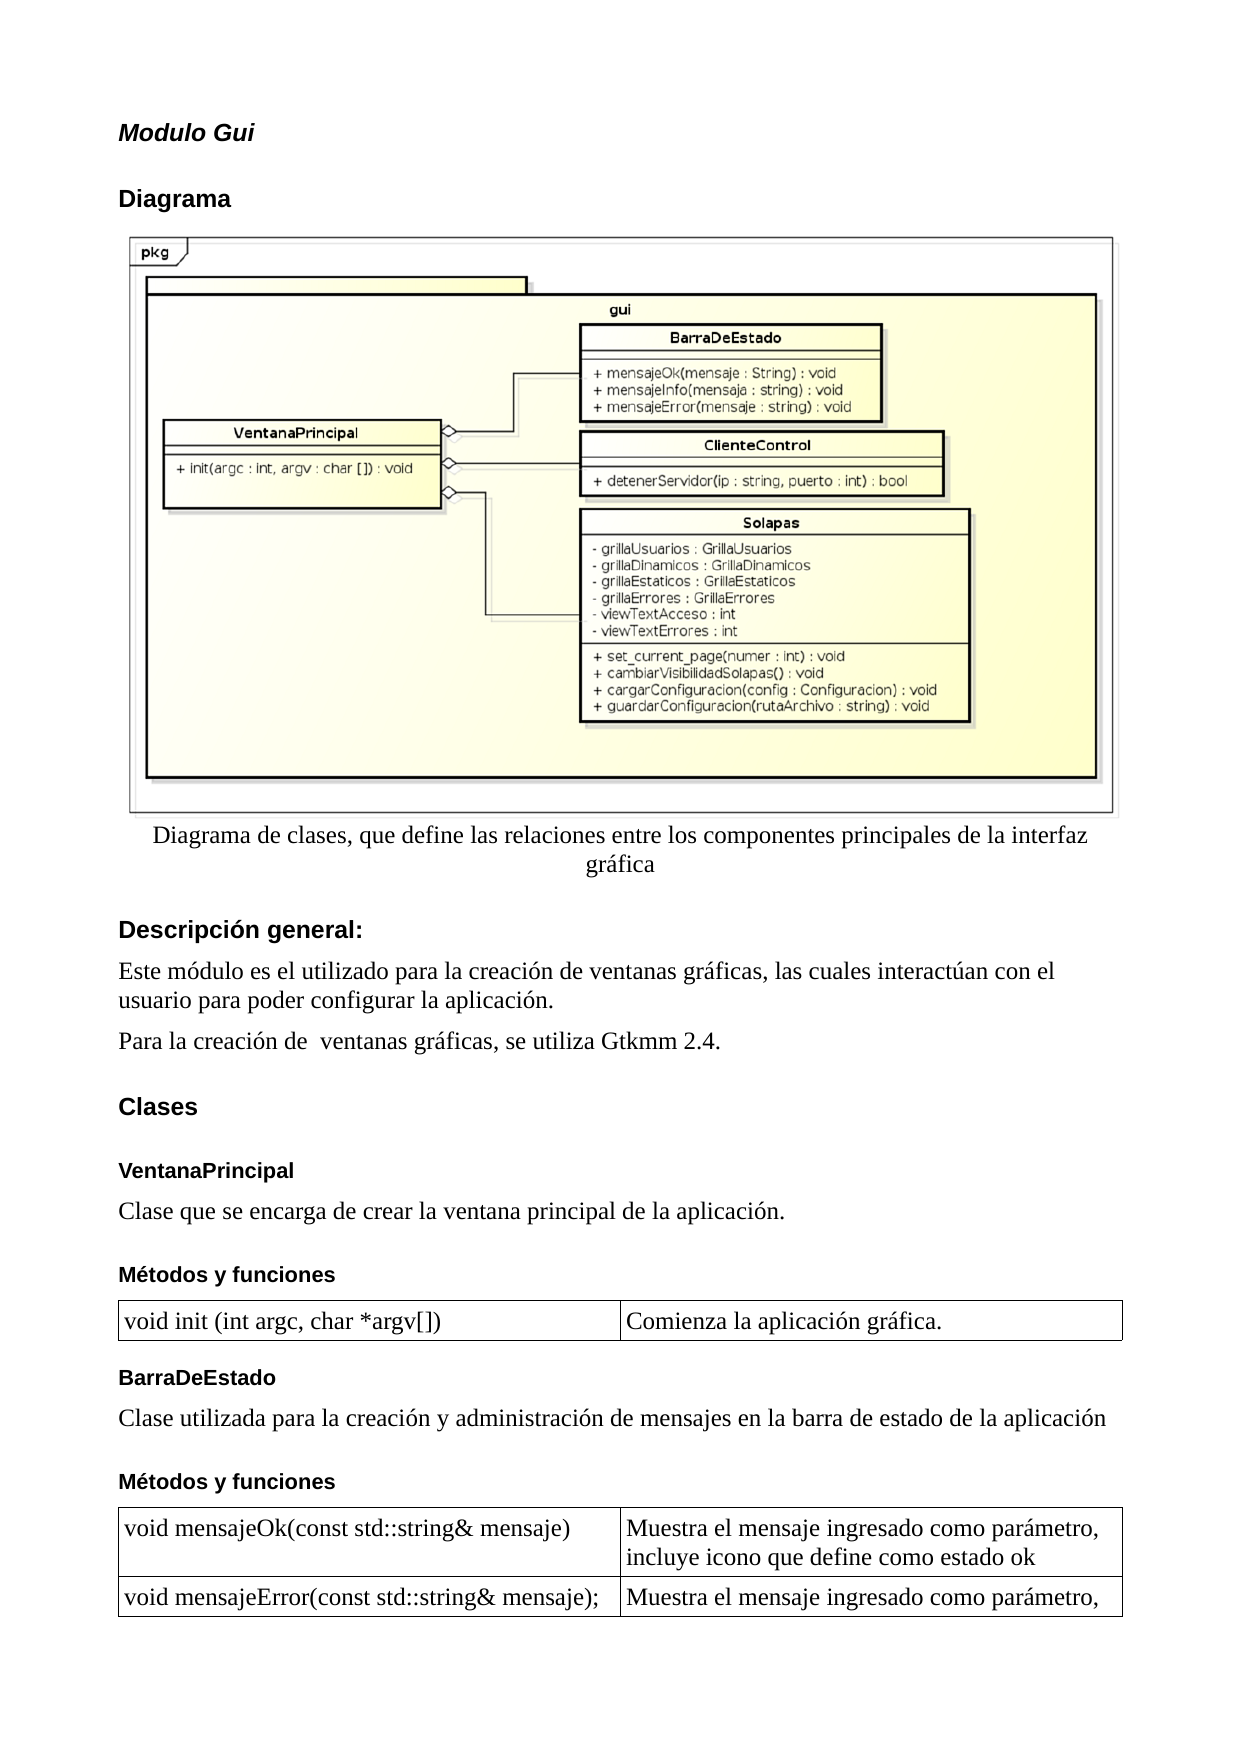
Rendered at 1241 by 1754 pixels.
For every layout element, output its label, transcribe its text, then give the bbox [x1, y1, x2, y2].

subtitle Métodos y funciones [118, 1262, 1122, 1287]
table_cell void mensajeError(const std::string& mensaje); [119, 1577, 620, 1616]
text Para la creación de ventanas gráficas, se utiliza Gtkmm 2.4. [118, 1026, 1122, 1055]
text Este módulo es el utilizado para la creación de ventanas gráficas, las cuales interactúan con el usuario para poder configurar la aplicación. [118, 956, 1122, 1013]
table_header void init (int argc, char *argv[]) [119, 1301, 620, 1340]
table_header void mensajeOk(const std::string& mensaje) [119, 1508, 620, 1576]
subtitle VentanaPrincipal [118, 1158, 1122, 1183]
text Clase que se encarga de crear la ventana principal de la aplicación. [118, 1196, 1122, 1225]
table_header Comienza la aplicación gráfica. [621, 1301, 1122, 1340]
text Diagrama de clases, que define las relaciones entre los componentes principales de la interfaz gráfica [118, 820, 1122, 877]
table_cell Muestra el mensaje ingresado como parámetro, [621, 1577, 1122, 1616]
text Clase utilizada para la creación y administración de mensajes en la barra de estado de la aplicación [118, 1403, 1122, 1432]
table_header Muestra el mensaje ingresado como parámetro, incluye icono que define como estado ok [621, 1508, 1122, 1576]
subtitle BarraDeEstado [118, 1365, 1122, 1391]
subtitle Descripción general: [118, 915, 1122, 943]
subtitle Clases [118, 1092, 1122, 1121]
subtitle Diagrama [118, 184, 1122, 213]
subtitle Métodos y funciones [118, 1469, 1122, 1494]
picture [118, 225, 1123, 820]
subtitle Modulo Gui [118, 118, 1122, 147]
